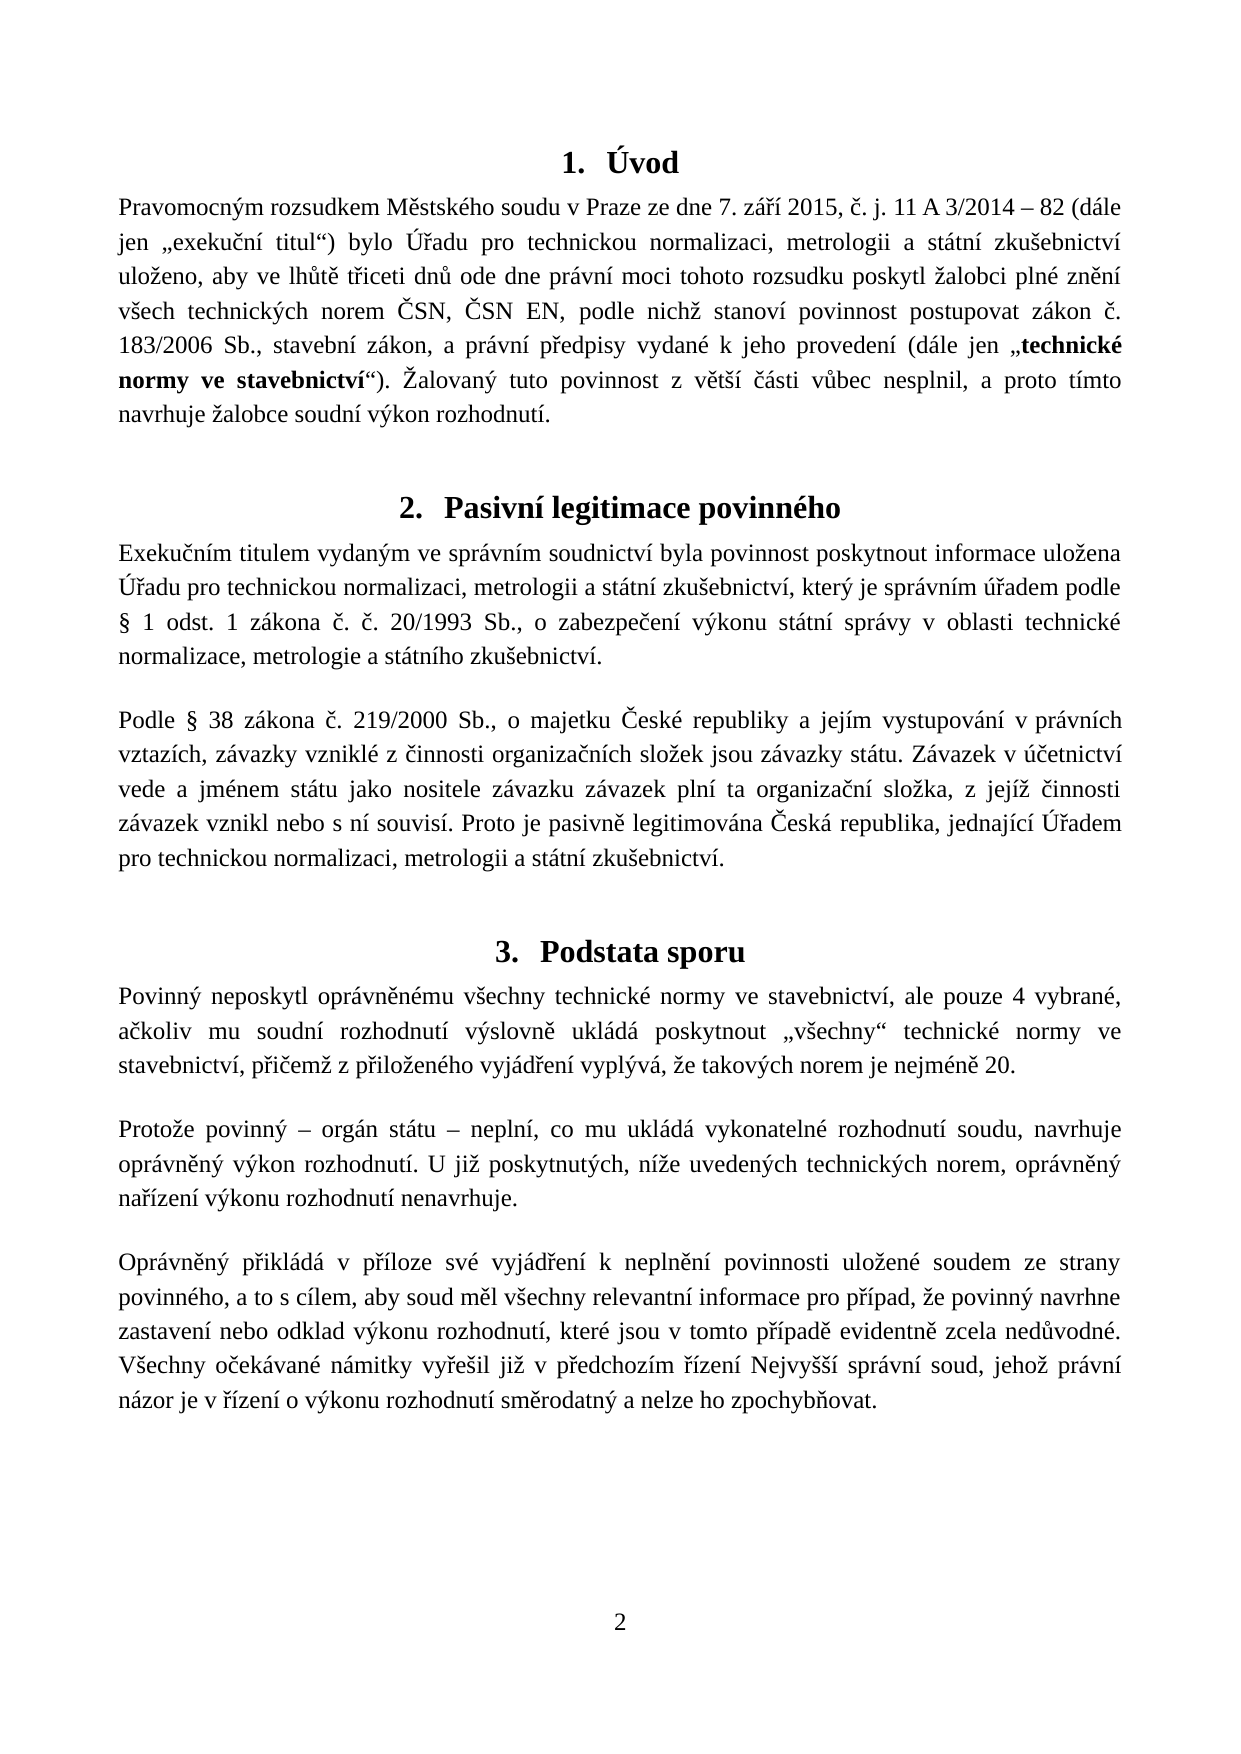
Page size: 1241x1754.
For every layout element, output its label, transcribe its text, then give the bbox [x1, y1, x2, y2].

text Podle § 38 zákona č. 219/2000 Sb., o majetku České republiky a jejím vystupování v právních vztazích, závazky vzniklé z činnosti organizačních složek jsou závazky státu. Závazek v účetnictví vede a jménem státu jako nositele závazku závazek plní ta organizační složka, z jejíž činnosti závazek vznikl nebo s ní souvisí. Proto je pasivně legitimována Česká republika, jednající Úřadem pro technickou normalizaci, metrologii a státní zkušebnictví. [118, 705, 1122, 872]
subtitle Podstata sporu [118, 932, 1122, 969]
subtitle Oprávněný přikládá v příloze své vyjádření k neplnění povinnosti uložené soudem ze strany povinného, a to s cílem, aby soud měl všechny relevantní informace pro případ, že povinný navrhne zastavení nebo odklad výkonu rozhodnutí, které jsou v tomto případě evidentně zcela nedůvodné. Všechny očekávané námitky vyřešil již v předchozím řízení Nejvyšší správní soud, jehož právní názor je v řízení o výkonu rozhodnutí směrodatný a nelze ho zpochybňovat. [118, 1247, 1122, 1414]
text Povinný neposkytl oprávněnému všechny technické normy ve stavebnictví, ale pouze 4 vybrané, ačkoliv mu soudní rozhodnutí výslovně ukládá poskytnout „všechny“ technické normy ve stavebnictví, přičemž z přiloženého vyjádření vyplývá, že takových norem je nejméně 20. [118, 981, 1122, 1079]
text Pravomocným rozsudkem Městského soudu v Praze ze dne 7. září 2015, č. j. 11 A 3/2014 – 82 (dále jen „exekuční titul“) bylo Úřadu pro technickou normalizaci, metrologii a státní zkušebnictví uloženo, aby ve lhůtě třiceti dnů ode dne právní moci tohoto rozsudku poskytl žalobci plné znění všech technických norem ČSN, ČSN EN, podle nichž stanoví povinnost postupovat zákon č. 183/2006 Sb., stavební zákon, a právní předpisy vydané k jeho provedení (dále jen „technické normy ve stavebnictví“). Žalovaný tuto povinnost z větší části vůbec nesplnil, a proto tímto navrhuje žalobce soudní výkon rozhodnutí. [118, 192, 1122, 428]
text Protože povinný – orgán státu – neplní, co mu ukládá vykonatelné rozhodnutí soudu, navrhuje oprávněný výkon rozhodnutí. U již poskytnutých, níže uvedených technických norem, oprávněný nařízení výkonu rozhodnutí nenavrhuje. [118, 1114, 1122, 1212]
subtitle Pasivní legitimace povinného [118, 488, 1122, 525]
subtitle Úvod [118, 143, 1122, 180]
text Exekučním titulem vydaným ve správním soudnictví byla povinnost poskytnout informace uložena Úřadu pro technickou normalizaci, metrologii a státní zkušebnictví, který je správním úřadem podle § 1 odst. 1 zákona č. č. 20/1993 Sb., o zabezpečení výkonu státní správy v oblasti technické normalizace, metrologie a státního zkušebnictví. [118, 538, 1122, 670]
